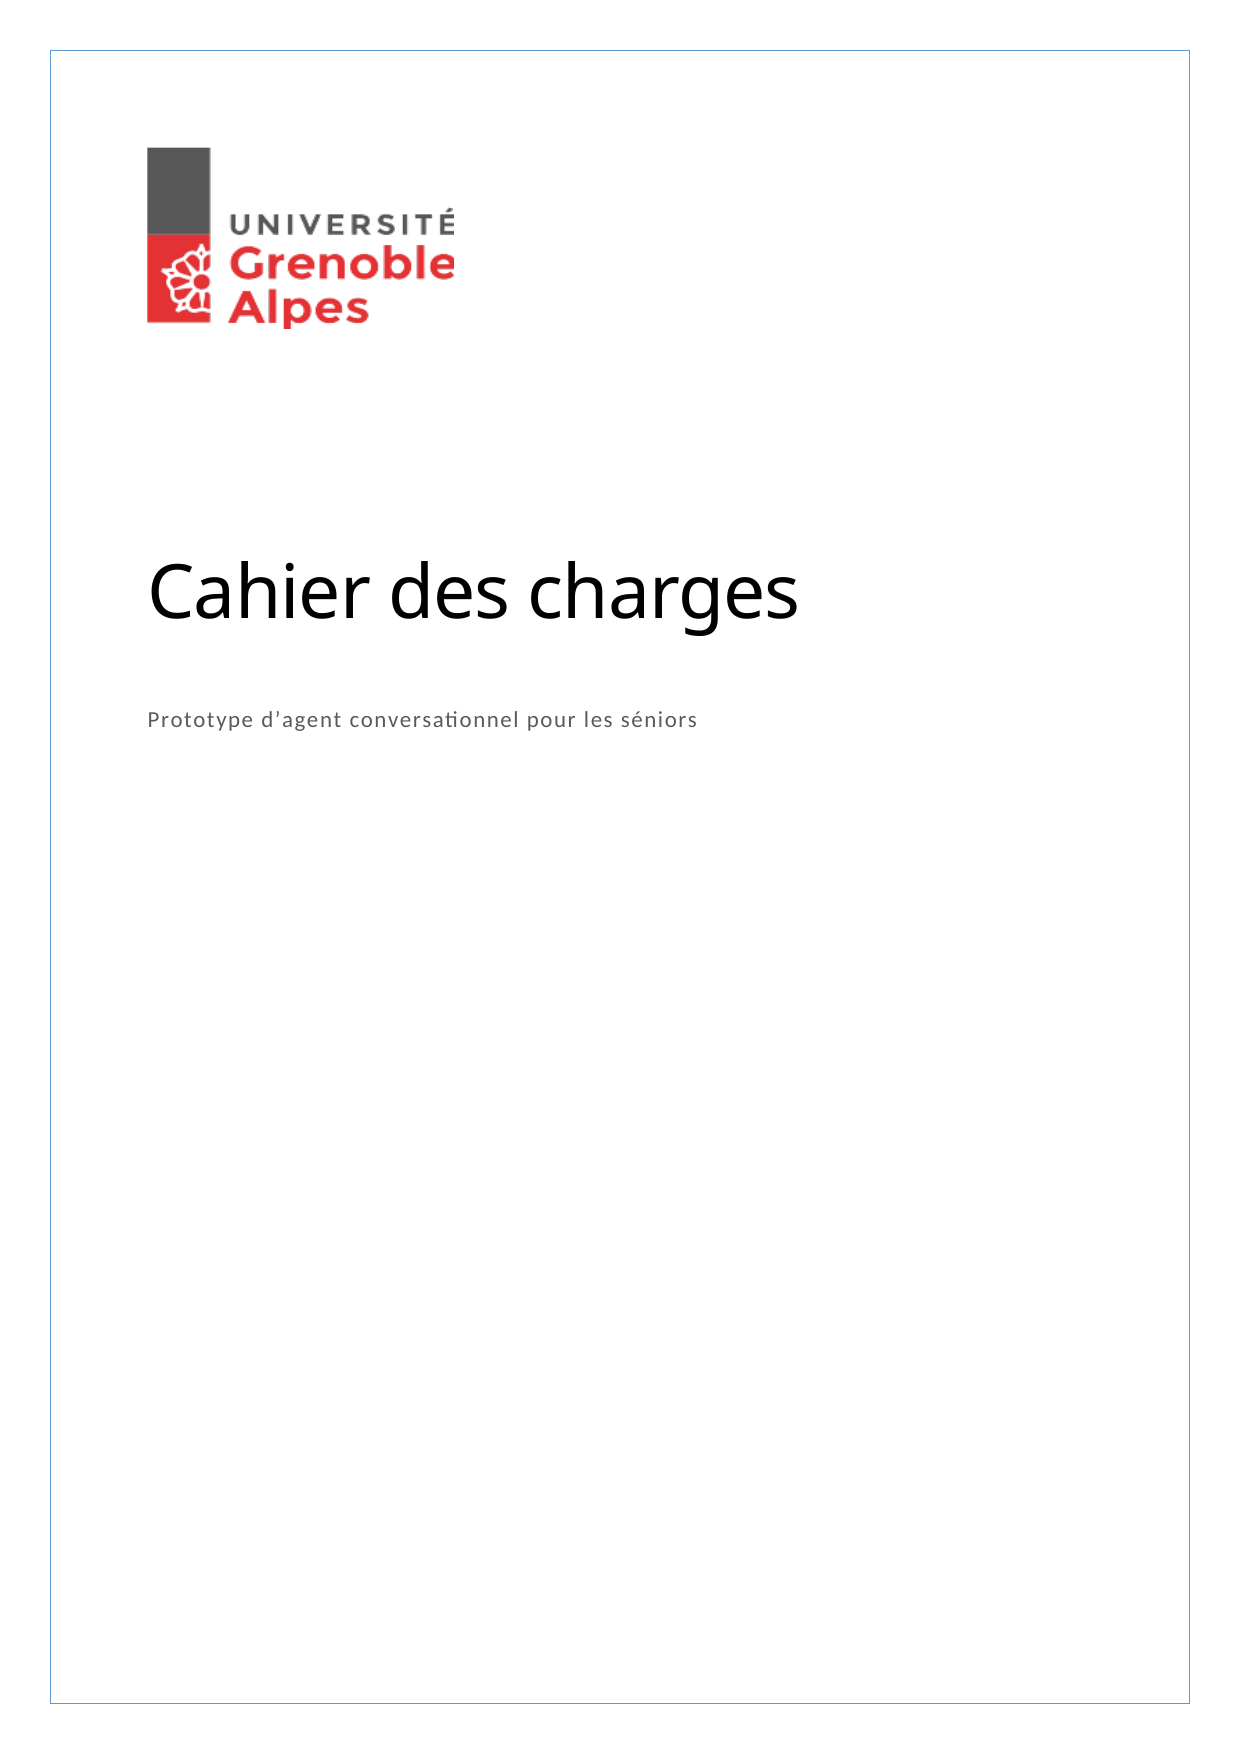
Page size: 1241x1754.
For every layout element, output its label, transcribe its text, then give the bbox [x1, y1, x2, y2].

picture [147, 147, 454, 329]
title Cahier des charges [147, 538, 1093, 641]
subtitle Prototype d’agent conversationnel pour les séniors [147, 705, 1093, 733]
